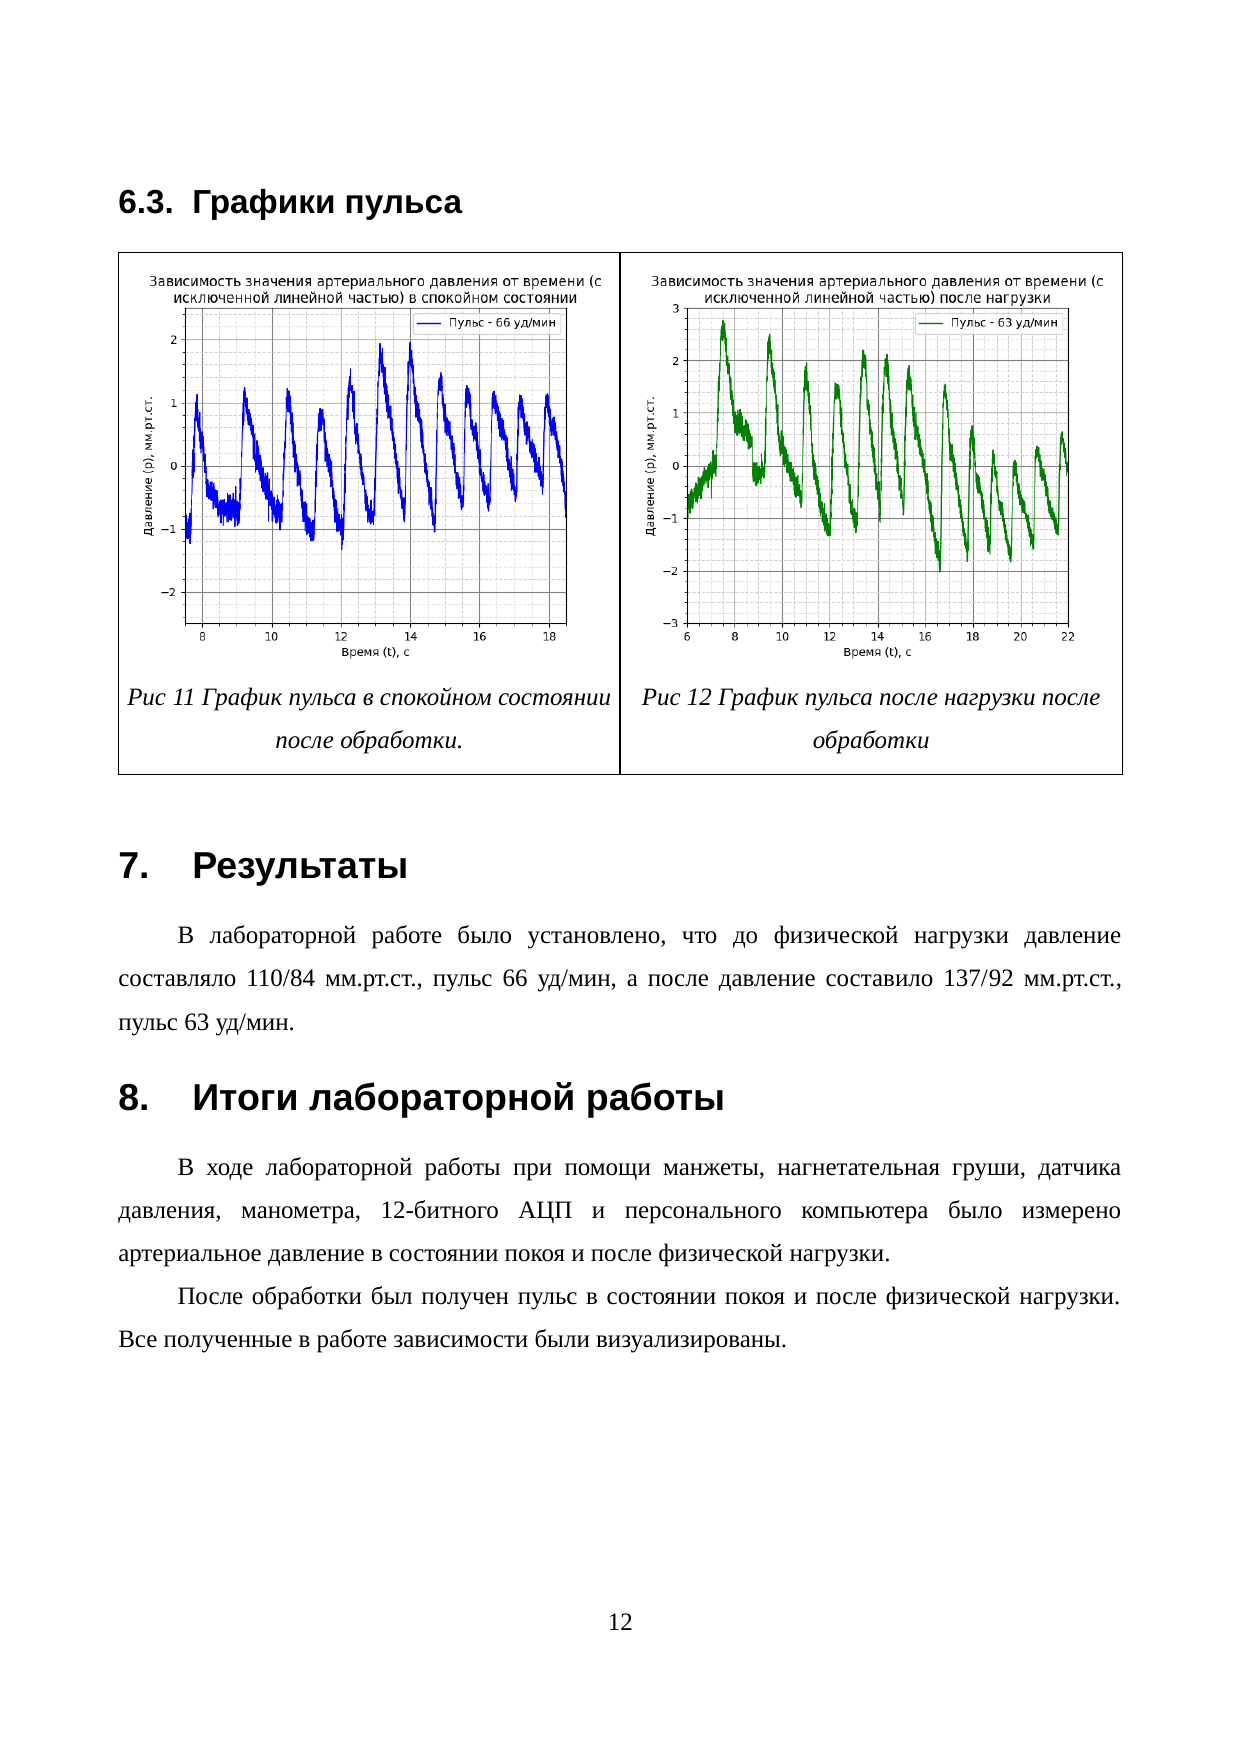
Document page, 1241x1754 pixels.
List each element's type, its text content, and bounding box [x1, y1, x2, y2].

subtitle Графики пульса [118, 182, 1122, 221]
text В ходе лабораторной работы при помощи манжеты, нагнетательная груши, датчика давления, манометра, 12-битного АЦП и персонального компьютера было измерено артериальное давление в состоянии покоя и после физической нагрузки. [118, 1152, 1122, 1267]
subtitle Результаты [118, 843, 1122, 886]
subtitle Итоги лабораторной работы [118, 1075, 1122, 1118]
text В лабораторной работе было установлено, что до физической нагрузки давление составляло 110/84 мм.рт.ст., пульс 66 уд/мин, а после давление составило 137/92 мм.рт.ст., пульс 63 уд/мин. [118, 920, 1122, 1035]
picture [123, 258, 615, 668]
text После обработки был получен пульс в состоянии покоя и после физической нагрузки. Все полученные в работе зависимости были визуализированы. [118, 1281, 1122, 1353]
picture [625, 258, 1117, 668]
table_header Рис 12 График пульса после нагрузки после обработки [621, 253, 1122, 774]
table_header Рис 11 График пульса в спокойном состоянии после обработки. [119, 253, 619, 774]
